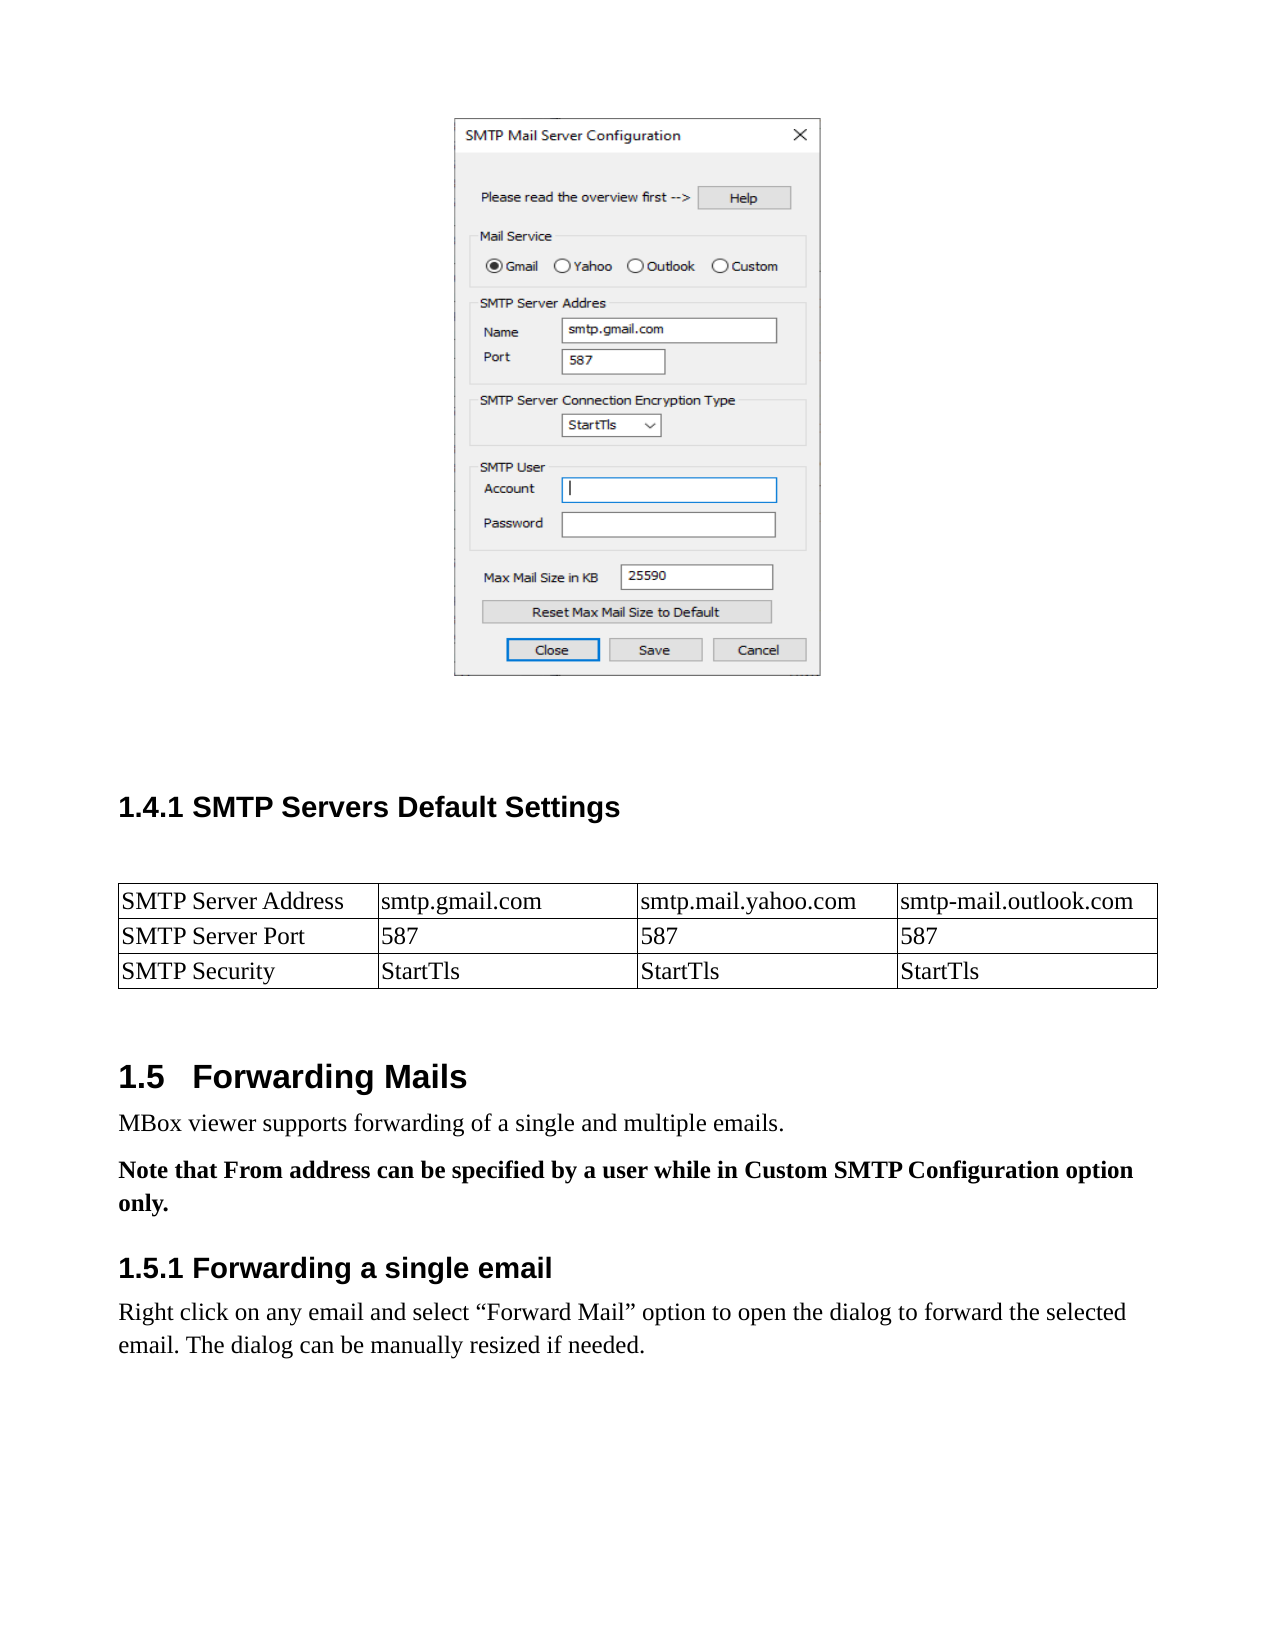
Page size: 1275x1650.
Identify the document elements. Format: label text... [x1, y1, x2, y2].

table_cell StartTls [379, 954, 637, 988]
table_cell SMTP Server Port [119, 919, 378, 953]
text Note that From address can be specified by a user while in Custom SMTP Configuration option only. [118, 1155, 1157, 1217]
table_cell 587 [898, 919, 1157, 953]
table_cell StartTls [898, 954, 1157, 988]
table_cell StartTls [638, 954, 897, 988]
picture [454, 118, 821, 676]
table_header smtp-mail.outlook.com [898, 884, 1157, 918]
text MBox viewer supports forwarding of a single and multiple emails. [118, 1108, 1157, 1136]
table_header SMTP Server Address [119, 884, 378, 918]
subtitle SMTP Servers Default Settings [118, 789, 1157, 823]
table_header smtp.mail.yahoo.com [638, 884, 897, 918]
subtitle Forwarding Mails [118, 1057, 1157, 1095]
table_cell 587 [638, 919, 897, 953]
text Right click on any email and select “Forward Mail” option to open the dialog to forward the selected email. The dialog can be manually resized if needed. [118, 1297, 1157, 1358]
table_cell 587 [379, 919, 637, 953]
subtitle Forwarding a single email [118, 1251, 1157, 1284]
table_cell SMTP Security [119, 954, 378, 988]
table_header smtp.gmail.com [379, 884, 637, 918]
